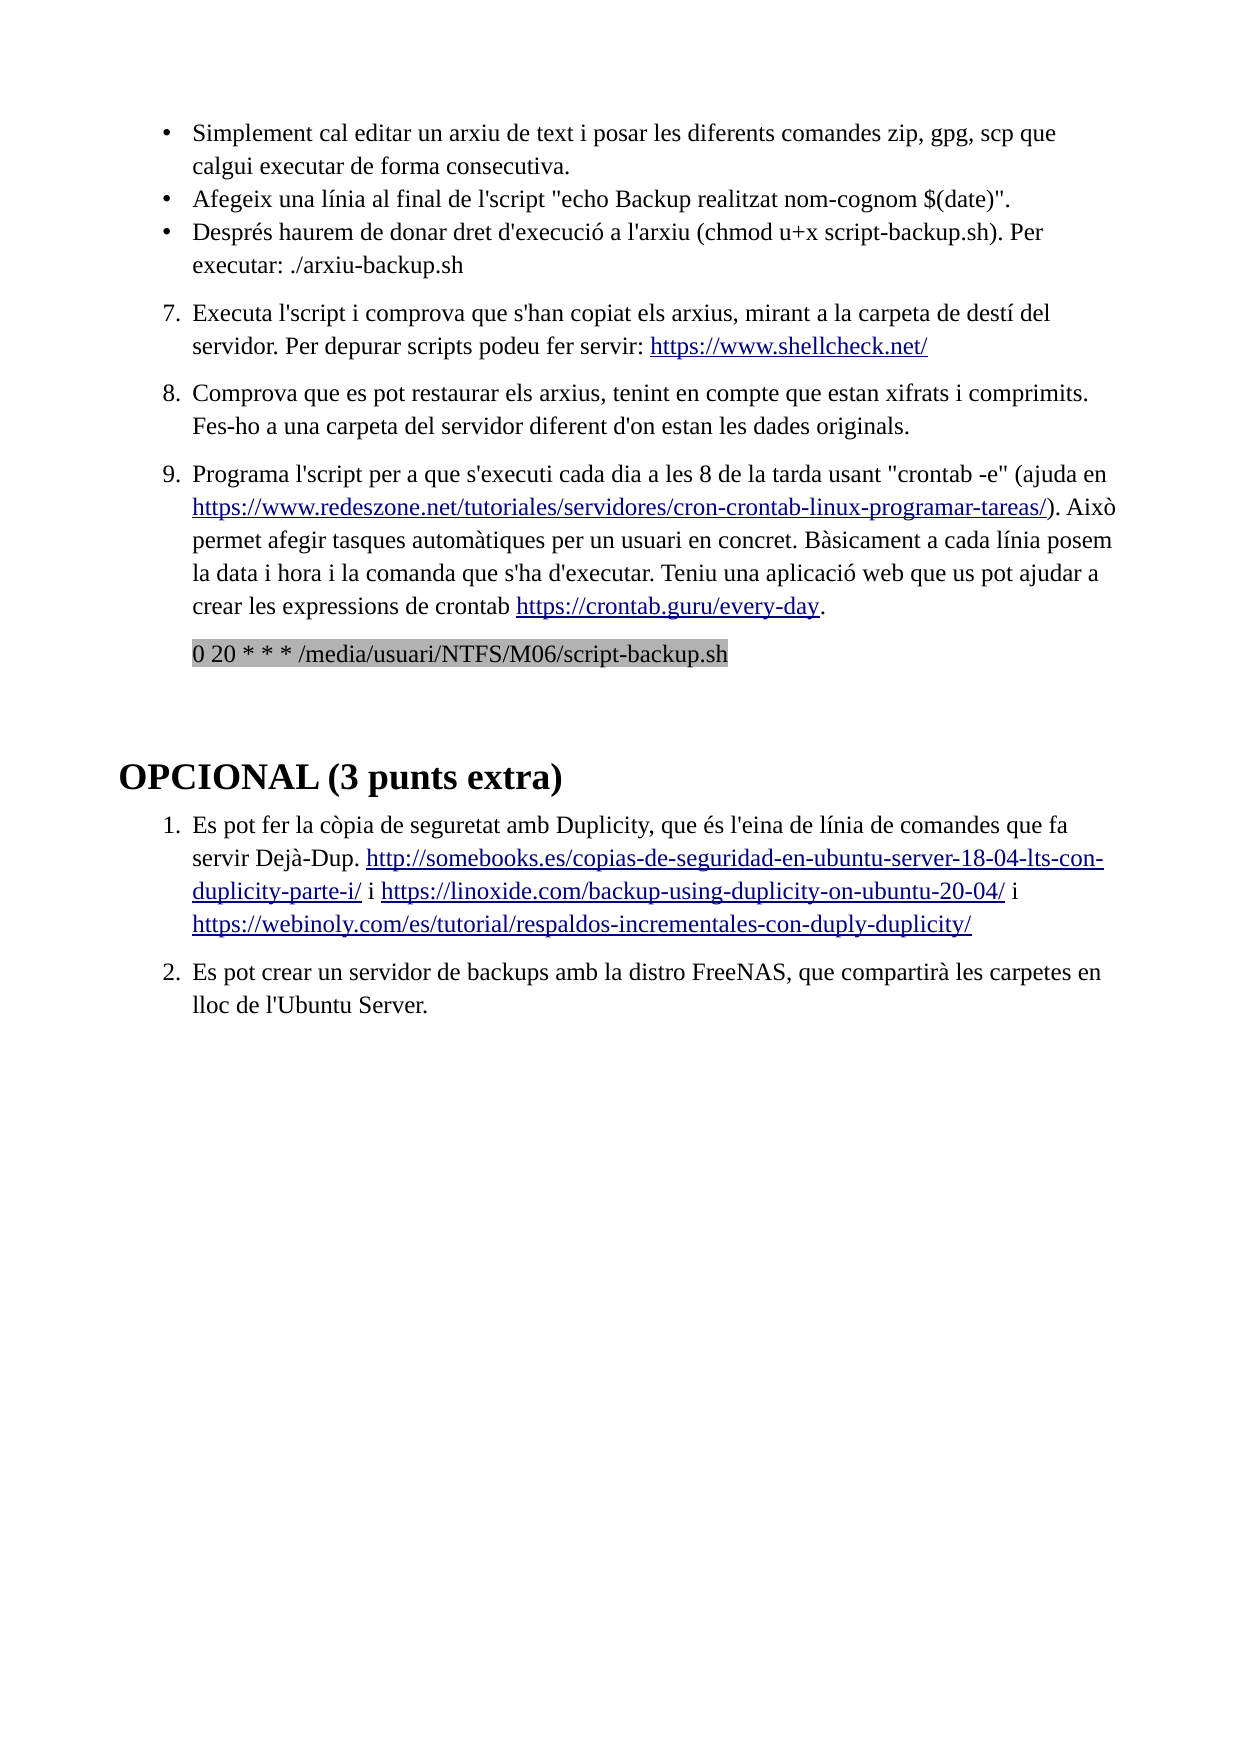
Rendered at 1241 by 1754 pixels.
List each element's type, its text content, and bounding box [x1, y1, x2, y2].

list Després haurem de donar dret d'execució a l'arxiu (chmod u+x script-backup.sh). Per executar: ./arxiu-backup.sh [162, 217, 1122, 279]
subtitle OPCIONAL (3 punts extra) [118, 755, 1122, 798]
list Es pot crear un servidor de backups amb la distro FreeNAS, que compartirà les carpetes en lloc de l'Ubuntu Server. [162, 957, 1122, 1019]
list Afegeix una línia al final de l'script "echo Backup realitzat nom-cognom $(date)". [162, 184, 1122, 213]
list Simplement cal editar un arxiu de text i posar les diferents comandes zip, gpg, scp que calgui executar de forma consecutiva. [162, 118, 1122, 180]
list Executa l'script i comprova que s'han copiat els arxius, mirant a la carpeta de destí del servidor. Per depurar scripts podeu fer servir: https://www.shellcheck.net/ [162, 298, 1122, 359]
list Es pot fer la còpia de seguretat amb Duplicity, que és l'eina de línia de comandes que fa servir Dejà-Dup. http://somebooks.es/copias-de-seguridad-en-ubuntu-server-18-04-lts-con-duplicity-parte-i/ i https://linoxide.com/backup-using-duplicity-on-ubuntu-20-04/ i https://webinoly.com/es/tutorial/respaldos-incrementales-con-duply-duplicity/ [162, 810, 1122, 938]
list Programa l'script per a que s'executi cada dia a les 8 de la tarda usant "crontab -e" (ajuda en https://www.redeszone.net/tutoriales/servidores/cron-crontab-linux-programar-tareas/). Això permet afegir tasques automàtiques per un usuari en concret. Bàsicament a cada línia posem la data i hora i la comanda que s'ha d'executar. Teniu una aplicació web que us pot ajudar a crear les expressions de crontab https://crontab.guru/every-day. [162, 459, 1122, 620]
list Comprova que es pot restaurar els arxius, tenint en compte que estan xifrats i comprimits. Fes-ho a una carpeta del servidor diferent d'on estan les dades originals. [162, 378, 1122, 440]
text 0 20 * * * /media/usuari/NTFS/M06/script-backup.sh [118, 639, 1122, 667]
